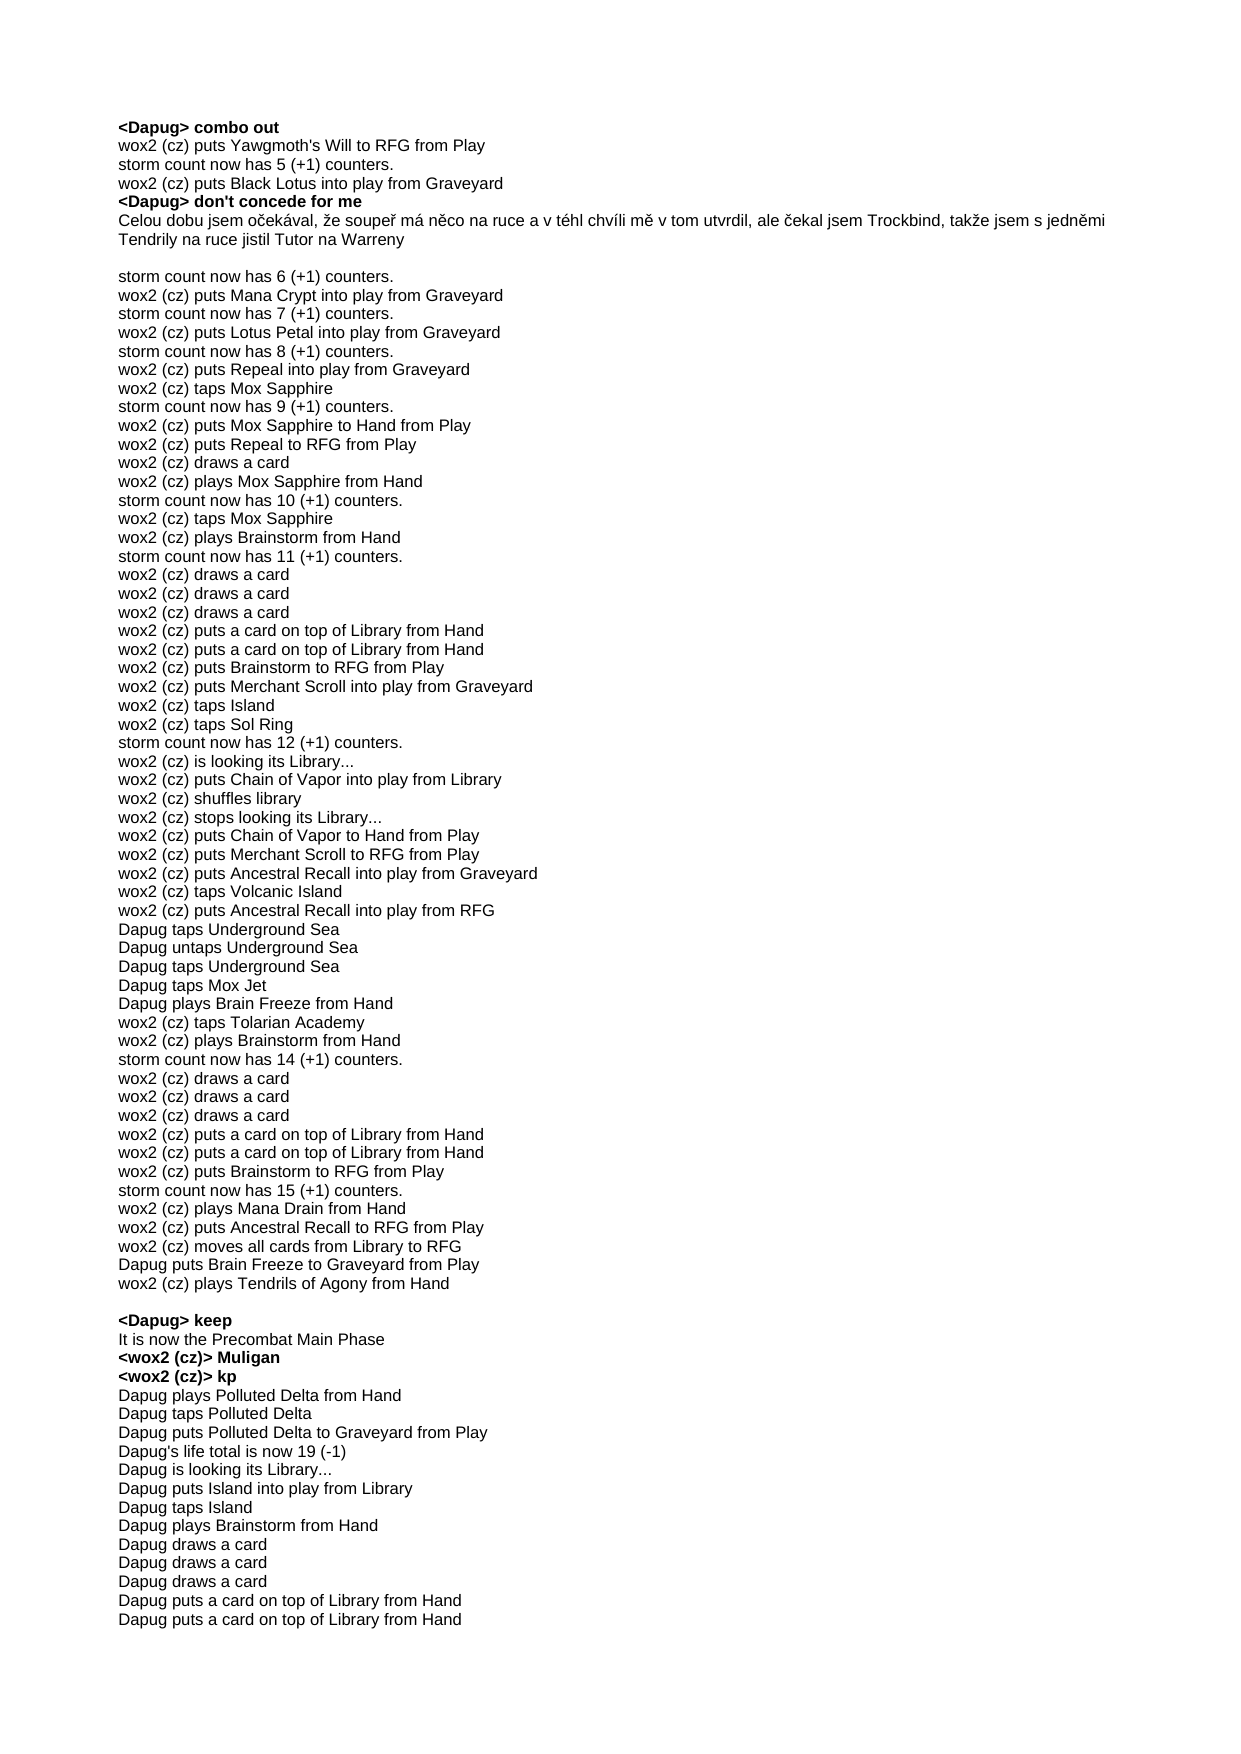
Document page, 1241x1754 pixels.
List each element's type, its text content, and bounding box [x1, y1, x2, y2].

text It is now the Precombat Main Phase [118, 1330, 1122, 1349]
text wox2 (cz) puts Chain of Vapor to Hand from Play [118, 827, 1122, 845]
text Dapug taps Underground Sea [118, 957, 1122, 976]
text wox2 (cz) puts Ancestral Recall to RFG from Play [118, 1218, 1122, 1237]
text storm count now has 7 (+1) counters. [118, 304, 1122, 323]
text wox2 (cz) puts Ancestral Recall into play from Graveyard [118, 864, 1122, 883]
text storm count now has 14 (+1) counters. [118, 1050, 1122, 1069]
text <wox2 (cz)> Muligan [118, 1349, 1122, 1367]
text wox2 (cz) draws a card [118, 1069, 1122, 1088]
text wox2 (cz) draws a card [118, 603, 1122, 622]
text wox2 (cz) puts Mana Crypt into play from Graveyard [118, 286, 1122, 304]
text Dapug plays Polluted Delta from Hand [118, 1386, 1122, 1405]
text wox2 (cz) draws a card [118, 1106, 1122, 1125]
text wox2 (cz) puts Yawgmoth's Will to RFG from Play [118, 137, 1122, 155]
text Dapug taps Polluted Delta [118, 1405, 1122, 1423]
text storm count now has 5 (+1) counters. [118, 155, 1122, 174]
text Dapug untaps Underground Sea [118, 938, 1122, 957]
text wox2 (cz) puts a card on top of Library from Hand [118, 1144, 1122, 1162]
text wox2 (cz) draws a card [118, 1088, 1122, 1106]
text wox2 (cz) taps Sol Ring [118, 715, 1122, 733]
text wox2 (cz) is looking its Library... [118, 752, 1122, 771]
text storm count now has 11 (+1) counters. [118, 547, 1122, 566]
text wox2 (cz) draws a card [118, 584, 1122, 603]
text Dapug plays Brain Freeze from Hand [118, 994, 1122, 1013]
text <Dapug> combo out [118, 118, 1122, 137]
text wox2 (cz) puts Lotus Petal into play from Graveyard [118, 323, 1122, 342]
text Dapug draws a card [118, 1535, 1122, 1554]
text wox2 (cz) puts Repeal to RFG from Play [118, 435, 1122, 454]
text wox2 (cz) puts Brainstorm to RFG from Play [118, 1162, 1122, 1181]
text wox2 (cz) taps Island [118, 696, 1122, 715]
text wox2 (cz) plays Tendrils of Agony from Hand [118, 1274, 1122, 1293]
text wox2 (cz) plays Brainstorm from Hand [118, 1032, 1122, 1050]
text wox2 (cz) puts Black Lotus into play from Graveyard [118, 174, 1122, 193]
text Dapug puts Brain Freeze to Graveyard from Play [118, 1256, 1122, 1274]
text wox2 (cz) taps Mox Sapphire [118, 379, 1122, 398]
text storm count now has 10 (+1) counters. [118, 491, 1122, 510]
text Dapug puts Island into play from Library [118, 1479, 1122, 1498]
text wox2 (cz) plays Mox Sapphire from Hand [118, 472, 1122, 491]
text wox2 (cz) taps Tolarian Academy [118, 1013, 1122, 1032]
text Dapug draws a card [118, 1554, 1122, 1572]
text storm count now has 12 (+1) counters. [118, 733, 1122, 752]
text wox2 (cz) draws a card [118, 454, 1122, 472]
text wox2 (cz) plays Mana Drain from Hand [118, 1199, 1122, 1218]
text Dapug taps Mox Jet [118, 976, 1122, 994]
text <Dapug> don't concede for me [118, 193, 1122, 211]
text storm count now has 9 (+1) counters. [118, 398, 1122, 416]
text wox2 (cz) puts Ancestral Recall into play from RFG [118, 901, 1122, 920]
text wox2 (cz) puts Merchant Scroll into play from Graveyard [118, 677, 1122, 696]
text wox2 (cz) puts Chain of Vapor into play from Library [118, 771, 1122, 789]
text wox2 (cz) taps Volcanic Island [118, 883, 1122, 901]
text Dapug is looking its Library... [118, 1461, 1122, 1479]
text wox2 (cz) stops looking its Library... [118, 808, 1122, 827]
text wox2 (cz) moves all cards from Library to RFG [118, 1237, 1122, 1256]
text wox2 (cz) puts Merchant Scroll to RFG from Play [118, 845, 1122, 864]
text wox2 (cz) puts a card on top of Library from Hand [118, 1125, 1122, 1144]
text wox2 (cz) puts Repeal into play from Graveyard [118, 361, 1122, 379]
text Dapug puts a card on top of Library from Hand [118, 1591, 1122, 1610]
text Dapug puts Polluted Delta to Graveyard from Play [118, 1423, 1122, 1442]
text wox2 (cz) puts a card on top of Library from Hand [118, 622, 1122, 640]
text wox2 (cz) shuffles library [118, 789, 1122, 808]
text Dapug's life total is now 19 (-1) [118, 1442, 1122, 1461]
text wox2 (cz) puts Mox Sapphire to Hand from Play [118, 416, 1122, 435]
text Dapug plays Brainstorm from Hand [118, 1517, 1122, 1535]
text storm count now has 6 (+1) counters. [118, 267, 1122, 286]
text storm count now has 8 (+1) counters. [118, 342, 1122, 361]
text <Dapug> keep [118, 1311, 1122, 1330]
text Dapug puts a card on top of Library from Hand [118, 1610, 1122, 1628]
text wox2 (cz) plays Brainstorm from Hand [118, 528, 1122, 547]
text storm count now has 15 (+1) counters. [118, 1181, 1122, 1199]
text Celou dobu jsem očekával, že soupeř má něco na ruce a v téhl chvíli mě v tom utvrdil, ale čekal jsem Trockbind, takže jsem s jedněmi Tendrily na ruce jistil Tutor na Warreny [118, 211, 1122, 249]
text wox2 (cz) draws a card [118, 566, 1122, 584]
text Dapug draws a card [118, 1572, 1122, 1591]
text wox2 (cz) puts a card on top of Library from Hand [118, 640, 1122, 659]
text wox2 (cz) taps Mox Sapphire [118, 510, 1122, 528]
text wox2 (cz) puts Brainstorm to RFG from Play [118, 659, 1122, 677]
text Dapug taps Underground Sea [118, 920, 1122, 938]
text Dapug taps Island [118, 1498, 1122, 1517]
text <wox2 (cz)> kp [118, 1367, 1122, 1386]
